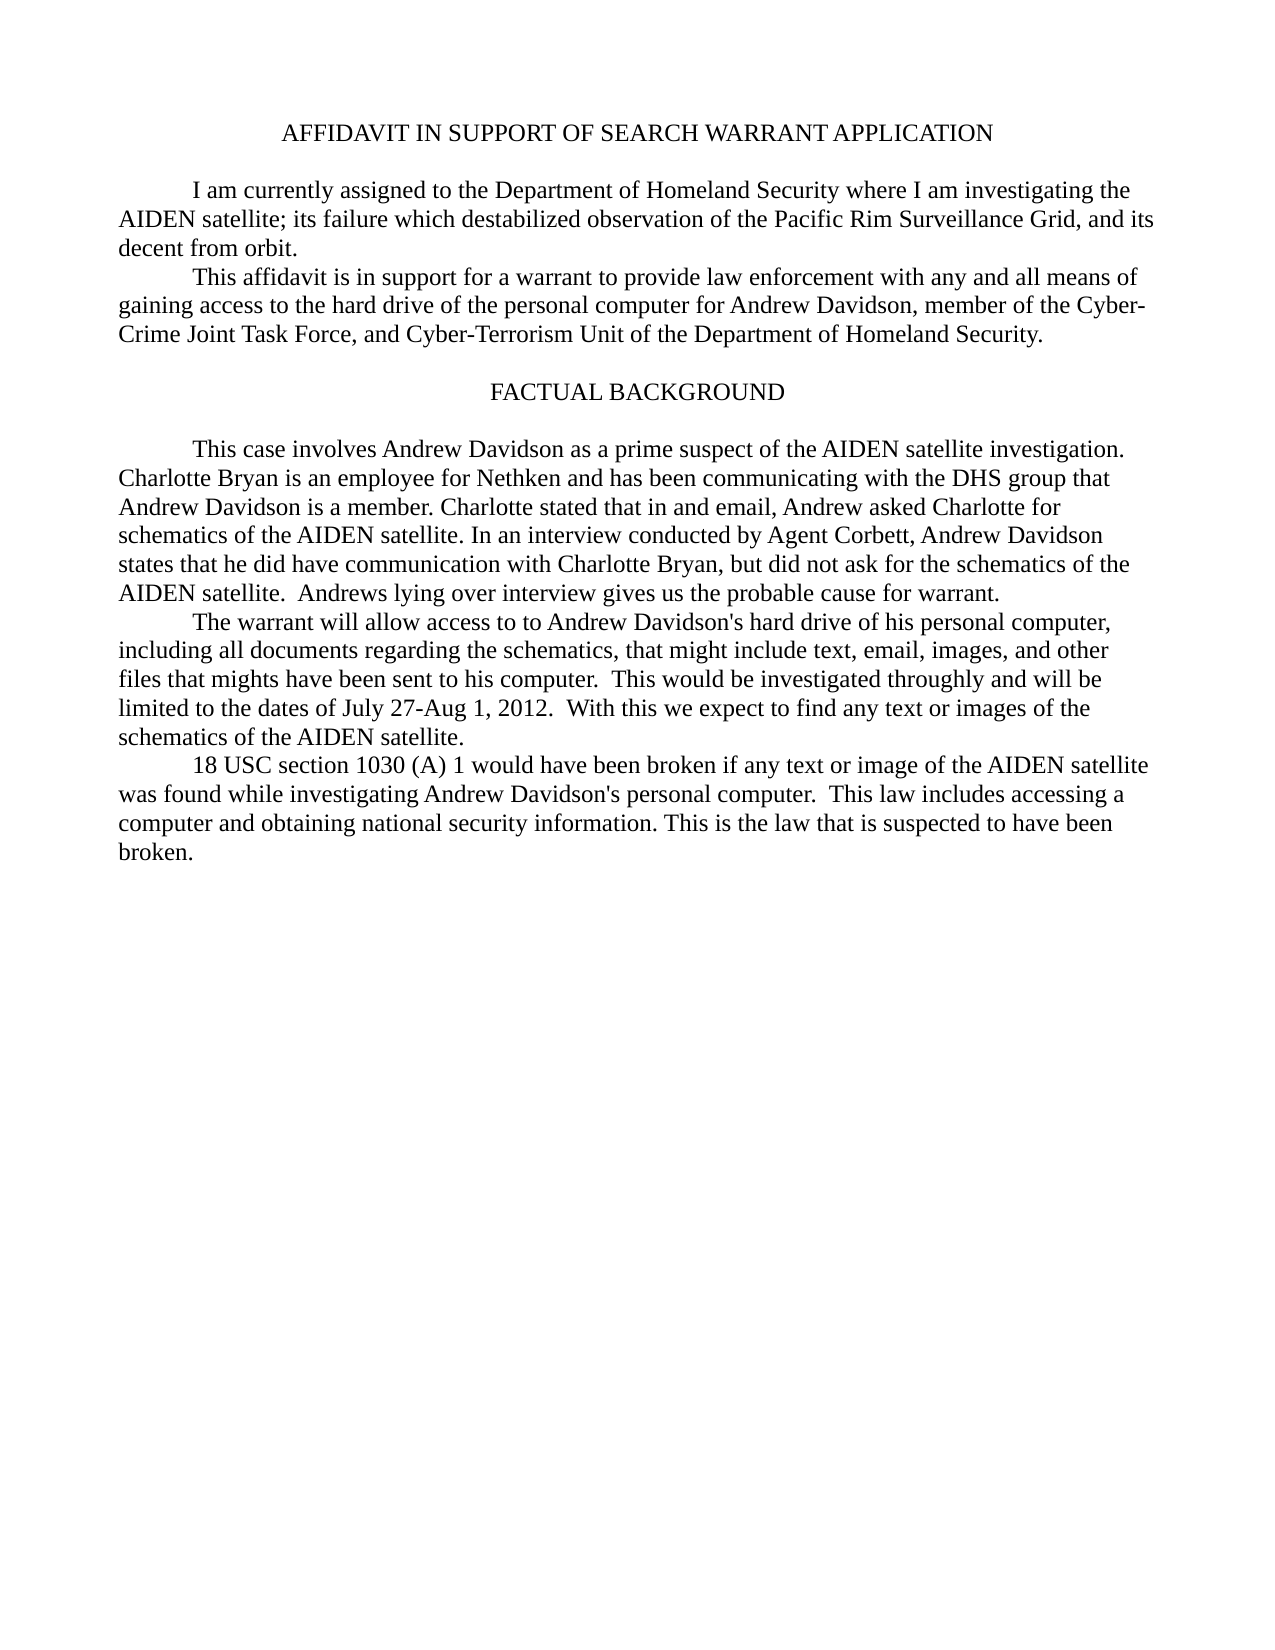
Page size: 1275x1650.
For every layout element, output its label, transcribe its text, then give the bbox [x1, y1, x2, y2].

text 18 USC section 1030 (A) 1 would have been broken if any text or image of the AIDEN satellite was found while investigating Andrew Davidson's personal computer. This law includes accessing a computer and obtaining national security information. This is the law that is suspected to have been broken. [118, 751, 1157, 866]
text FACTUAL BACKGROUND [118, 377, 1157, 406]
text AFFIDAVIT IN SUPPORT OF SEARCH WARRANT APPLICATION [118, 118, 1157, 147]
text This affidavit is in support for a warrant to provide law enforcement with any and all means of gaining access to the hard drive of the personal computer for Andrew Davidson, member of the Cyber-Crime Joint Task Force, and Cyber-Terrorism Unit of the Department of Homeland Security. [118, 262, 1157, 348]
text This case involves Andrew Davidson as a prime suspect of the AIDEN satellite investigation. Charlotte Bryan is an employee for Nethken and has been communicating with the DHS group that Andrew Davidson is a member. Charlotte stated that in and email, Andrew asked Charlotte for schematics of the AIDEN satellite. In an interview conducted by Agent Corbett, Andrew Davidson states that he did have communication with Charlotte Bryan, but did not ask for the schematics of the AIDEN satellite. Andrews lying over interview gives us the probable cause for warrant. [118, 434, 1157, 607]
text I am currently assigned to the Department of Homeland Security where I am investigating the AIDEN satellite; its failure which destabilized observation of the Pacific Rim Surveillance Grid, and its decent from orbit. [118, 176, 1157, 262]
text The warrant will allow access to to Andrew Davidson's hard drive of his personal computer, including all documents regarding the schematics, that might include text, email, images, and other files that mights have been sent to his computer. This would be investigated throughly and will be limited to the dates of July 27-Aug 1, 2012. With this we expect to find any text or images of the schematics of the AIDEN satellite. [118, 607, 1157, 751]
